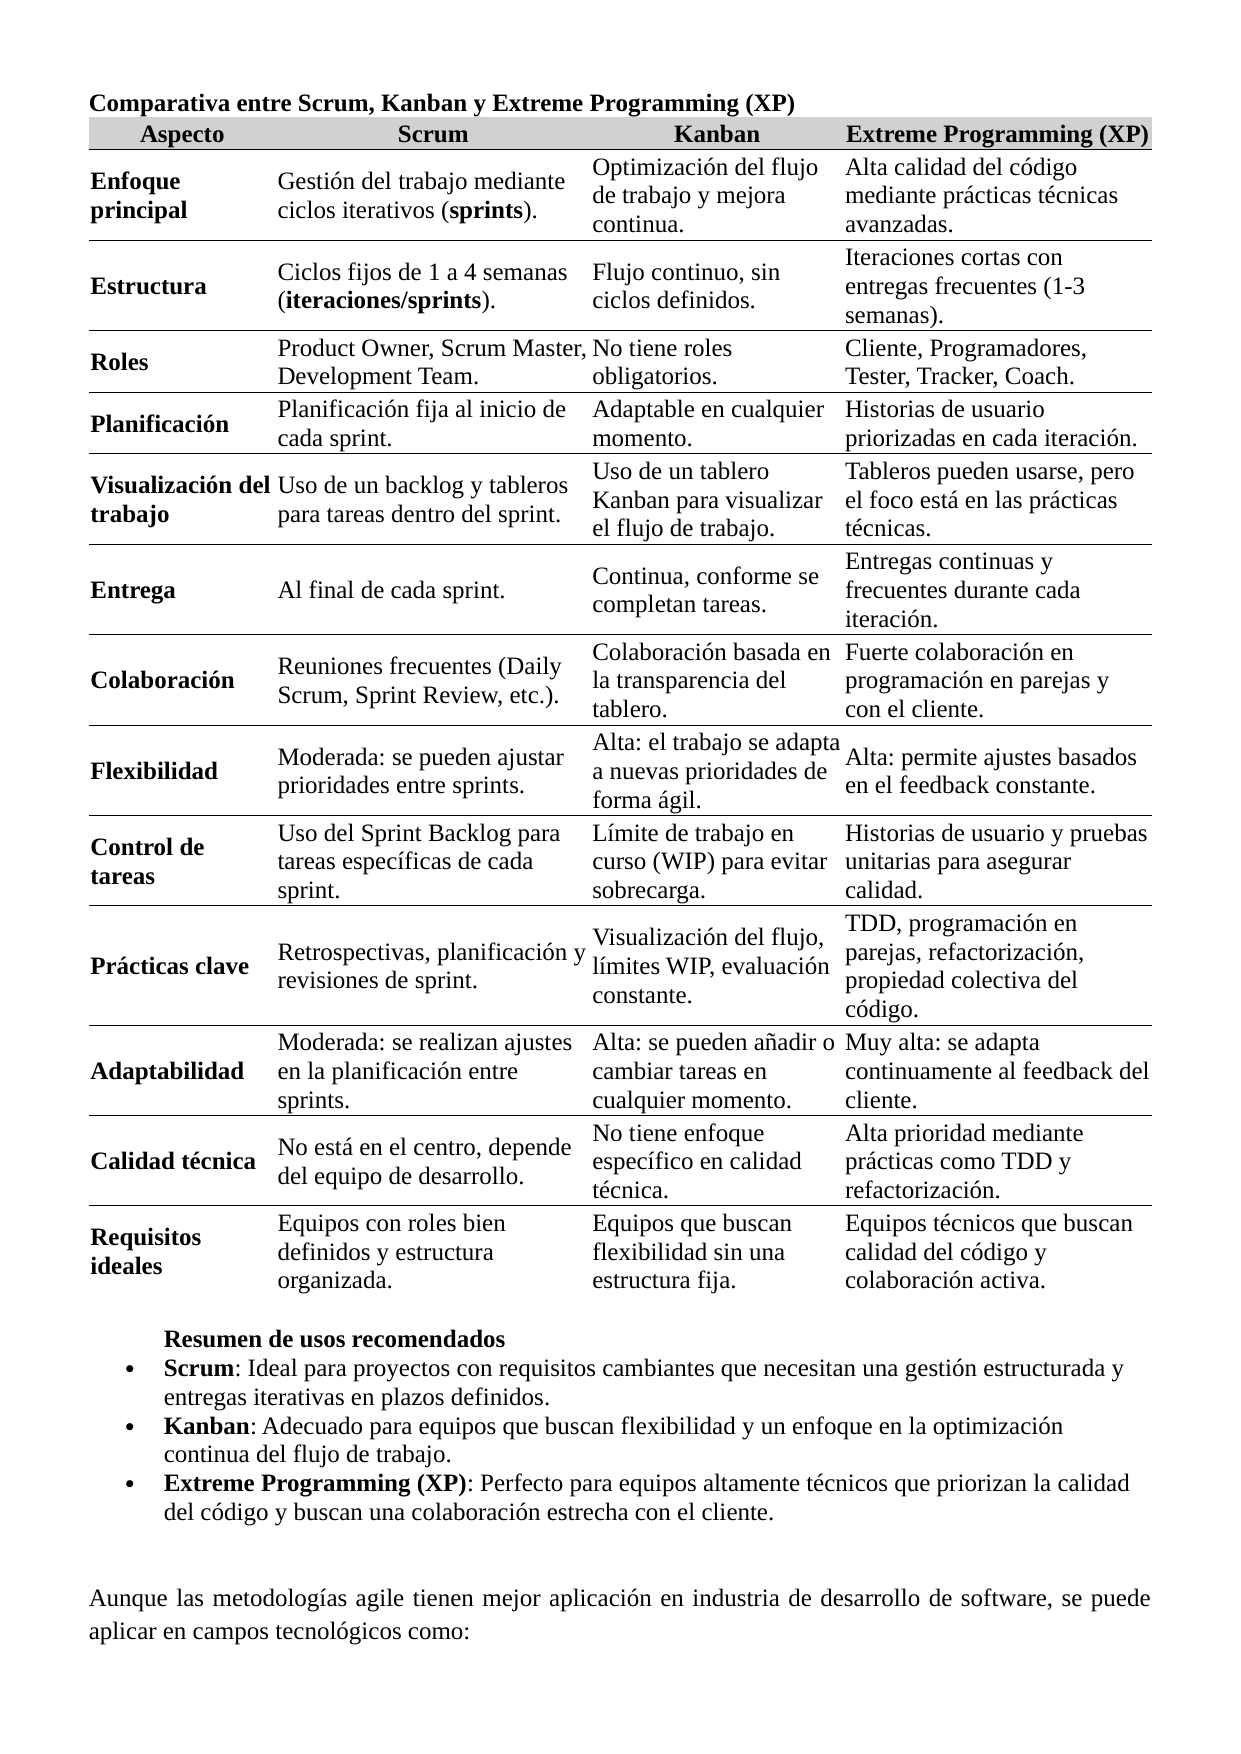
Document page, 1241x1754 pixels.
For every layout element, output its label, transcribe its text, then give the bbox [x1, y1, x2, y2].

table_cell Adaptabilidad [89, 1026, 276, 1115]
table_cell Alta calidad del código mediante prácticas técnicas avanzadas. [843, 150, 1152, 239]
table_cell No está en el centro, depende del equipo de desarrollo. [276, 1116, 591, 1205]
table_cell Visualización del trabajo [89, 454, 276, 544]
table_cell Límite de trabajo en curso (WIP) para evitar sobrecarga. [591, 816, 843, 905]
table_cell Continua, conforme se completan tareas. [591, 545, 843, 634]
table_cell No tiene roles obligatorios. [591, 331, 843, 392]
table_header Extreme Programming (XP) [843, 117, 1152, 149]
table_cell Calidad técnica [89, 1116, 276, 1205]
table_cell Retrospectivas, planificación y revisiones de sprint. [276, 906, 591, 1024]
table_cell Requisitos ideales [89, 1206, 276, 1296]
table_cell Entrega [89, 545, 276, 634]
table_cell Alta: se pueden añadir o cambiar tareas en cualquier momento. [591, 1026, 843, 1115]
table_cell Fuerte colaboración en programación en parejas y con el cliente. [843, 635, 1152, 724]
table_cell Muy alta: se adapta continuamente al feedback del cliente. [843, 1026, 1152, 1115]
table_cell Colaboración [89, 635, 276, 724]
table_cell Prácticas clave [89, 906, 276, 1024]
table_cell Planificación fija al inicio de cada sprint. [276, 393, 591, 453]
list Extreme Programming (XP): Perfecto para equipos altamente técnicos que priorizan la calidad del código y buscan una colaboración estrecha con el cliente. [126, 1468, 1152, 1526]
table_header Scrum [276, 117, 591, 149]
table_cell TDD, programación en parejas, refactorización, propiedad colectiva del código. [843, 906, 1152, 1024]
table_cell Alta: permite ajustes basados en el feedback constante. [843, 726, 1152, 815]
table_header Aspecto [89, 117, 276, 149]
table_cell Alta prioridad mediante prácticas como TDD y refactorización. [843, 1116, 1152, 1205]
table_cell Adaptable en cualquier momento. [591, 393, 843, 453]
table_cell Alta: el trabajo se adapta a nuevas prioridades de forma ágil. [591, 726, 843, 815]
table_cell Colaboración basada en la transparencia del tablero. [591, 635, 843, 724]
table_cell Product Owner, Scrum Master, Development Team. [276, 331, 591, 392]
table_cell No tiene enfoque específico en calidad técnica. [591, 1116, 843, 1205]
table_cell Gestión del trabajo mediante ciclos iterativos (sprints). [276, 150, 591, 239]
table_cell Flujo continuo, sin ciclos definidos. [591, 241, 843, 330]
text Resumen de usos recomendados [163, 1324, 1152, 1353]
table_cell Equipos con roles bien definidos y estructura organizada. [276, 1206, 591, 1296]
table_cell Ciclos fijos de 1 a 4 semanas (iteraciones/sprints). [276, 241, 591, 330]
table_cell Control de tareas [89, 816, 276, 905]
table_cell Moderada: se realizan ajustes en la planificación entre sprints. [276, 1026, 591, 1115]
table_cell Planificación [89, 393, 276, 453]
table_cell Al final de cada sprint. [276, 545, 591, 634]
table_cell Visualización del flujo, límites WIP, evaluación constante. [591, 906, 843, 1024]
table_cell Uso del Sprint Backlog para tareas específicas de cada sprint. [276, 816, 591, 905]
table_cell Equipos que buscan flexibilidad sin una estructura fija. [591, 1206, 843, 1296]
table_cell Reuniones frecuentes (Daily Scrum, Sprint Review, etc.). [276, 635, 591, 724]
text Aunque las metodologías agile tienen mejor aplicación en industria de desarrollo de software, se puede aplicar en campos tecnológicos como: [88, 1583, 1152, 1645]
table_cell Flexibilidad [89, 726, 276, 815]
table_cell Tableros pueden usarse, pero el foco está en las prácticas técnicas. [843, 454, 1152, 544]
table_cell Roles [89, 331, 276, 392]
list Kanban: Adecuado para equipos que buscan flexibilidad y un enfoque en la optimización continua del flujo de trabajo. [126, 1411, 1152, 1468]
table_cell Uso de un tablero Kanban para visualizar el flujo de trabajo. [591, 454, 843, 544]
text Comparativa entre Scrum, Kanban y Extreme Programming (XP) [88, 88, 1152, 117]
table_cell Historias de usuario y pruebas unitarias para asegurar calidad. [843, 816, 1152, 905]
table_header Kanban [591, 117, 843, 149]
table_cell Entregas continuas y frecuentes durante cada iteración. [843, 545, 1152, 634]
table_cell Estructura [89, 241, 276, 330]
table_cell Cliente, Programadores, Tester, Tracker, Coach. [843, 331, 1152, 392]
table_cell Equipos técnicos que buscan calidad del código y colaboración activa. [843, 1206, 1152, 1296]
table_cell Optimización del flujo de trabajo y mejora continua. [591, 150, 843, 239]
table_cell Historias de usuario priorizadas en cada iteración. [843, 393, 1152, 453]
table_cell Enfoque principal [89, 150, 276, 239]
table_cell Uso de un backlog y tableros para tareas dentro del sprint. [276, 454, 591, 544]
table_cell Iteraciones cortas con entregas frecuentes (1-3 semanas). [843, 241, 1152, 330]
list Scrum: Ideal para proyectos con requisitos cambiantes que necesitan una gestión estructurada y entregas iterativas en plazos definidos. [126, 1353, 1152, 1411]
table_cell Moderada: se pueden ajustar prioridades entre sprints. [276, 726, 591, 815]
